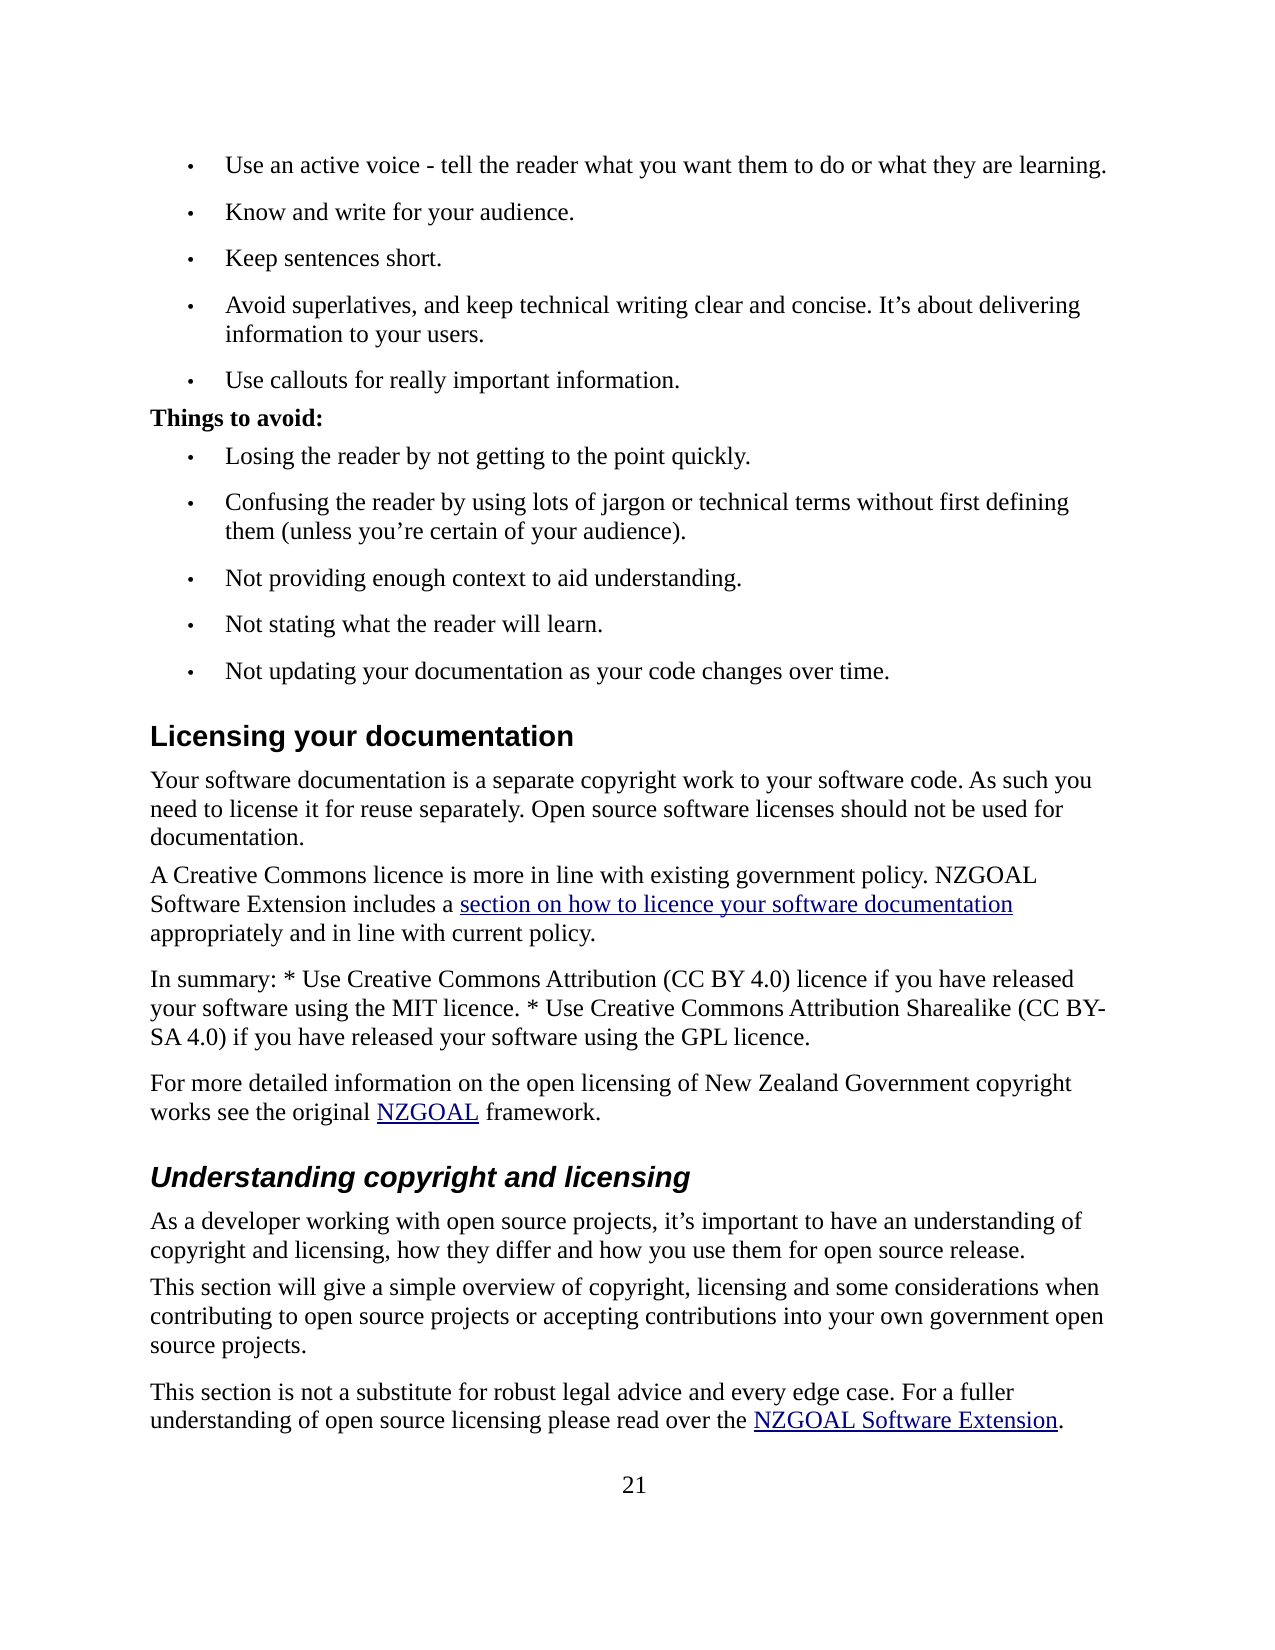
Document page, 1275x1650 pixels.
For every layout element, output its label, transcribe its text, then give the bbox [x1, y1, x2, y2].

text A Creative Commons licence is more in line with existing government policy. NZGOAL Software Extension includes a section on how to licence your software documentation appropriately and in line with current policy. [150, 860, 1125, 946]
subtitle Understanding copyright and licensing [150, 1160, 1125, 1193]
list Keep sentences short. [187, 243, 1125, 272]
text This section will give a simple overview of copyright, licensing and some considerations when contributing to open source projects or accepting contributions into your own government open source projects. [150, 1272, 1125, 1359]
text As a developer working with open source projects, it’s important to have an understanding of copyright and licensing, how they differ and how you use them for open source release. [150, 1206, 1125, 1263]
text Your software documentation is a separate copyright work to your software code. As such you need to license it for reuse separately. Open source software licenses should not be used for documentation. [150, 765, 1125, 851]
list Know and write for your audience. [187, 197, 1125, 225]
text This section is not a substitute for robust legal advice and every edge case. For a fuller understanding of open source licensing please read over the NZGOAL Software Extension. [150, 1377, 1125, 1434]
text In summary: * Use Creative Commons Attribution (CC BY 4.0) licence if you have released your software using the MIT licence. * Use Creative Commons Attribution Sharealike (CC BY-SA 4.0) if you have released your software using the GPL licence. [150, 964, 1125, 1051]
text For more detailed information on the open licensing of New Zealand Government copyright works see the original NZGOAL framework. [150, 1068, 1125, 1126]
list Losing the reader by not getting to the point quickly. [187, 441, 1125, 469]
list Confusing the reader by using lots of jargon or technical terms without first defining them (unless you’re certain of your audience). [187, 487, 1125, 545]
subtitle Licensing your documentation [150, 719, 1125, 752]
list Use callouts for really important information. [187, 365, 1125, 394]
list Not updating your documentation as your code changes over time. [187, 656, 1125, 685]
list Use an active voice - tell the reader what you want them to do or what they are learning. [187, 150, 1125, 179]
list Not stating what the reader will learn. [187, 609, 1125, 638]
list Avoid superlatives, and keep technical writing clear and concise. It’s about delivering information to your users. [187, 290, 1125, 347]
text Things to avoid: [150, 403, 1125, 432]
list Not providing enough context to aid understanding. [187, 563, 1125, 592]
